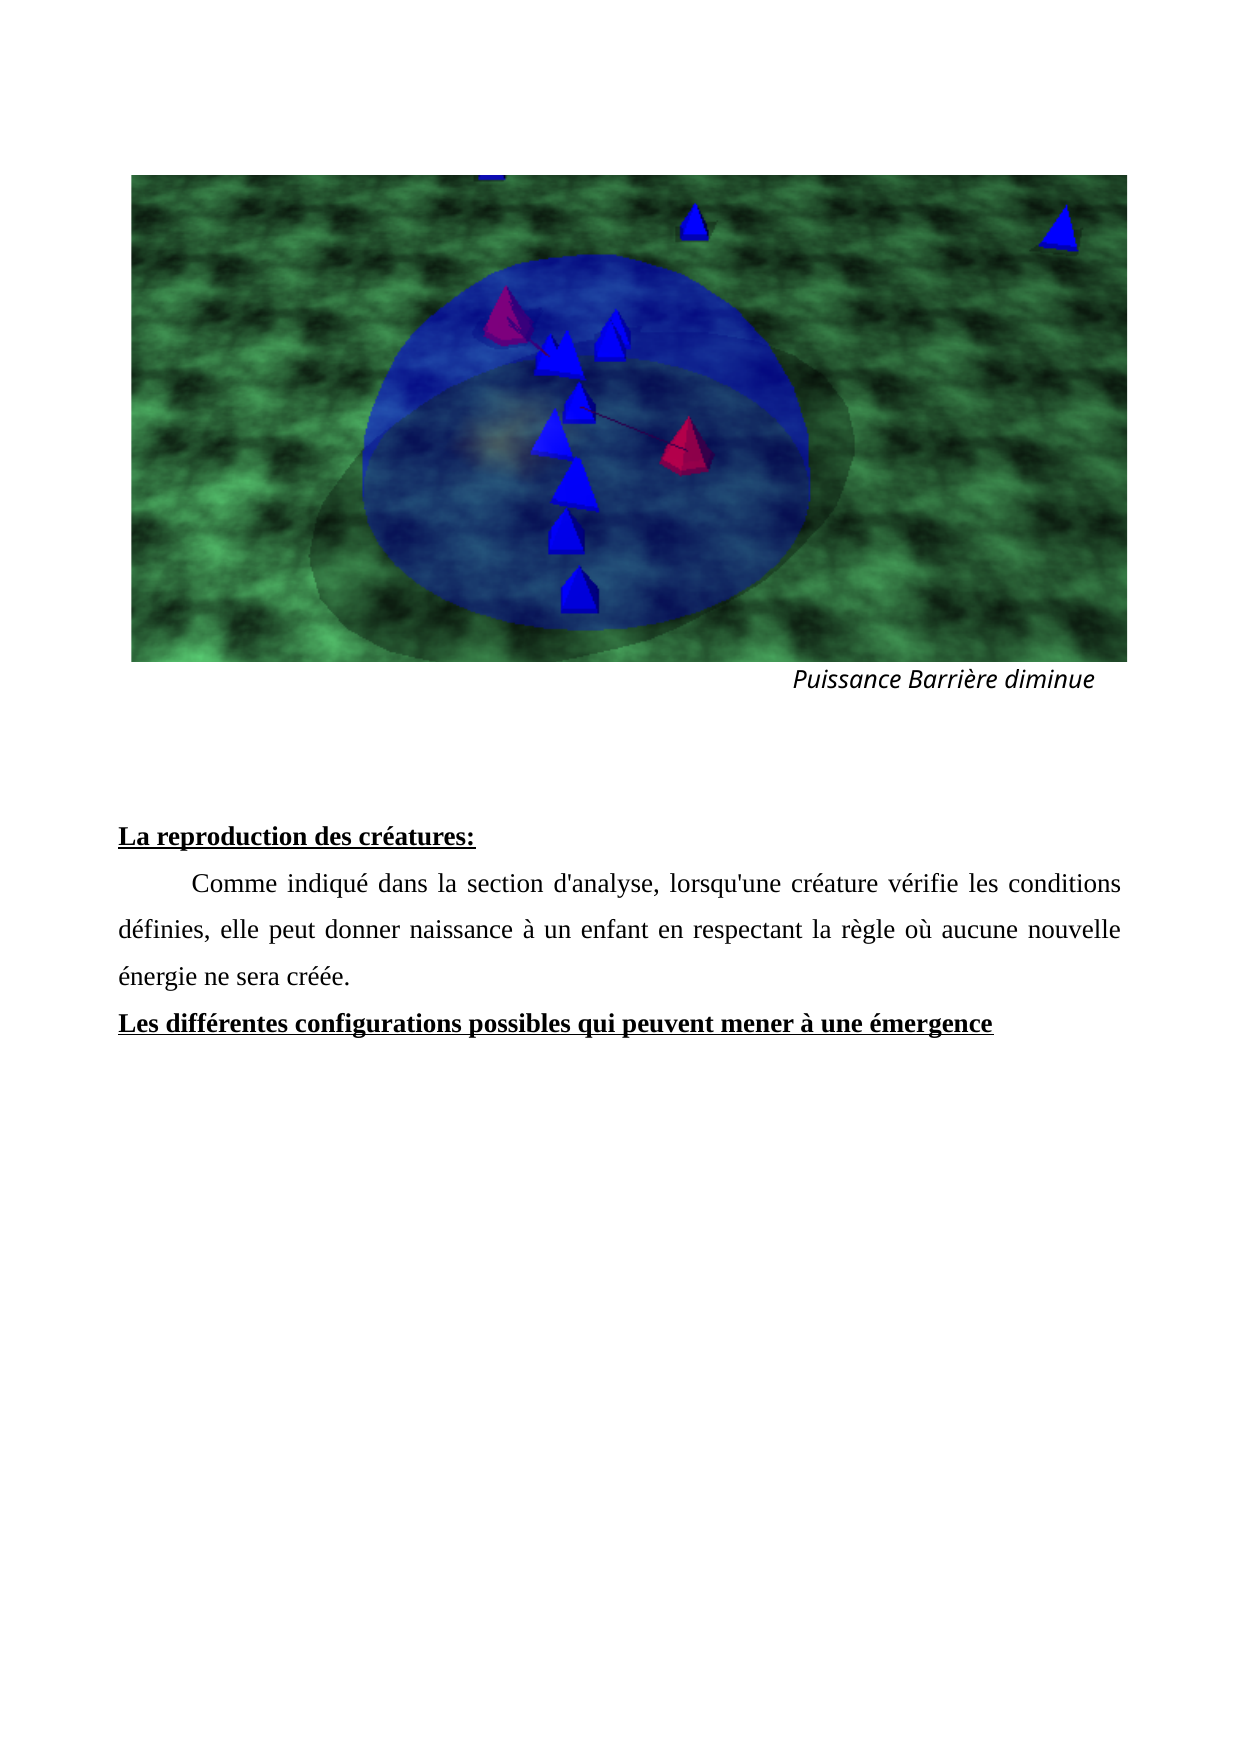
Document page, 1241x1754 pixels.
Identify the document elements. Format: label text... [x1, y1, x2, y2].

text Comme indiqué dans la section d'analyse, lorsqu'une créature vérifie les conditions définies, elle peut donner naissance à un enfant en respectant la règle où aucune nouvelle énergie ne sera créée. [118, 867, 1122, 991]
text Puissance Barrière diminue [131, 662, 1127, 695]
text Les différentes configurations possibles qui peuvent mener à une émergence [118, 1007, 1122, 1038]
text La reproduction des créatures: [118, 820, 1122, 851]
